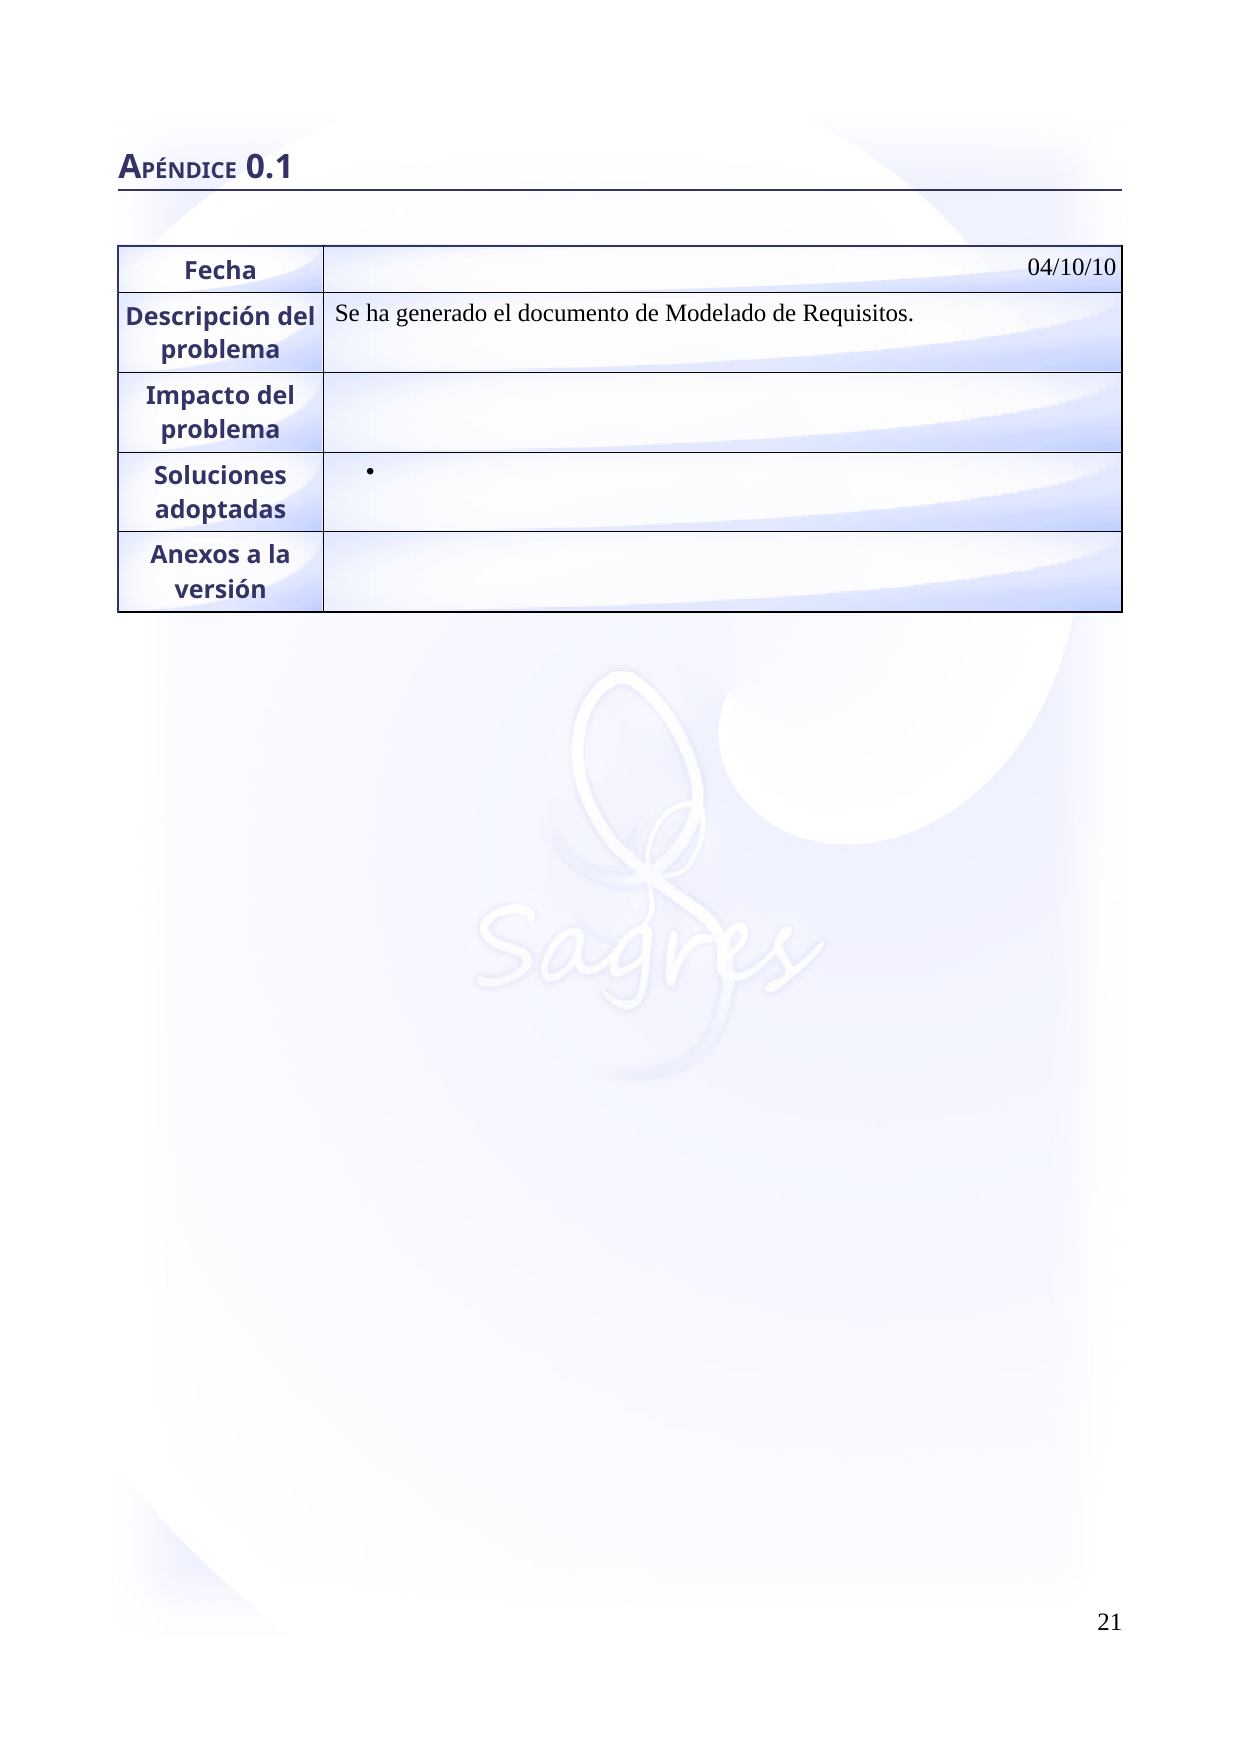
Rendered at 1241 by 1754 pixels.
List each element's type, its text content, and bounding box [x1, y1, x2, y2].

table_cell [324, 373, 1121, 452]
table_cell [324, 532, 1121, 611]
table_cell [324, 453, 1121, 531]
table_cell Soluciones adoptadas [119, 453, 323, 531]
picture [118, 191, 1122, 245]
table_header Fecha [119, 247, 323, 292]
picture [118, 613, 1122, 1636]
table_cell Impacto del problema [119, 373, 323, 452]
picture [118, 118, 1122, 143]
subtitle Apéndice 0.1 [118, 143, 1122, 189]
table_cell Se ha generado el documento de Modelado de Requisitos. [324, 293, 1121, 372]
table_cell Anexos a la versión [119, 532, 323, 611]
table_header 10/04/10 [324, 247, 1121, 292]
table_cell Descripción del problema [119, 293, 323, 372]
